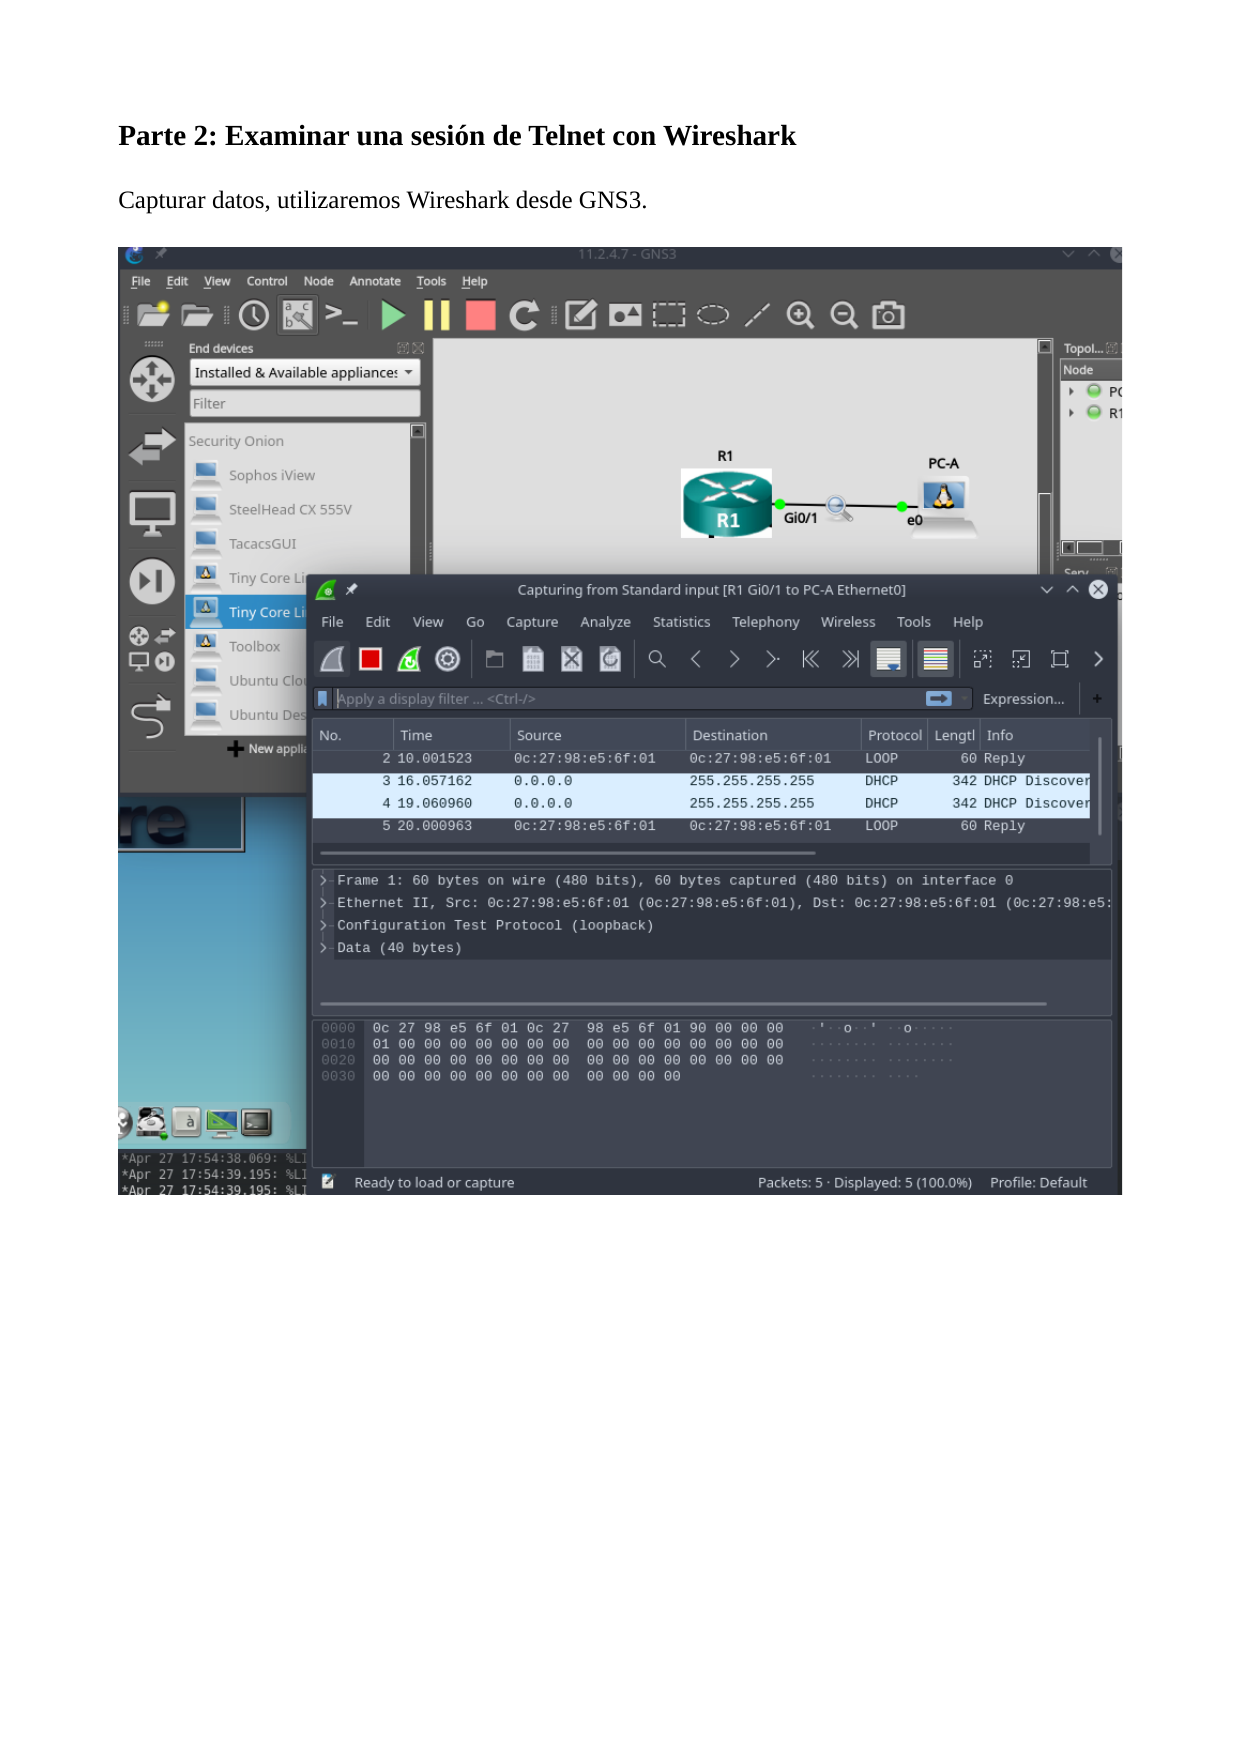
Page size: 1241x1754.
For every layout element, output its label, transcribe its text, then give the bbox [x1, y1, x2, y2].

picture [118, 247, 1123, 1195]
text Capturar datos, utilizaremos Wireshark desde GNS3. [118, 185, 1122, 214]
text Parte 2: Examinar una sesión de Telnet con Wireshark [118, 118, 1122, 152]
